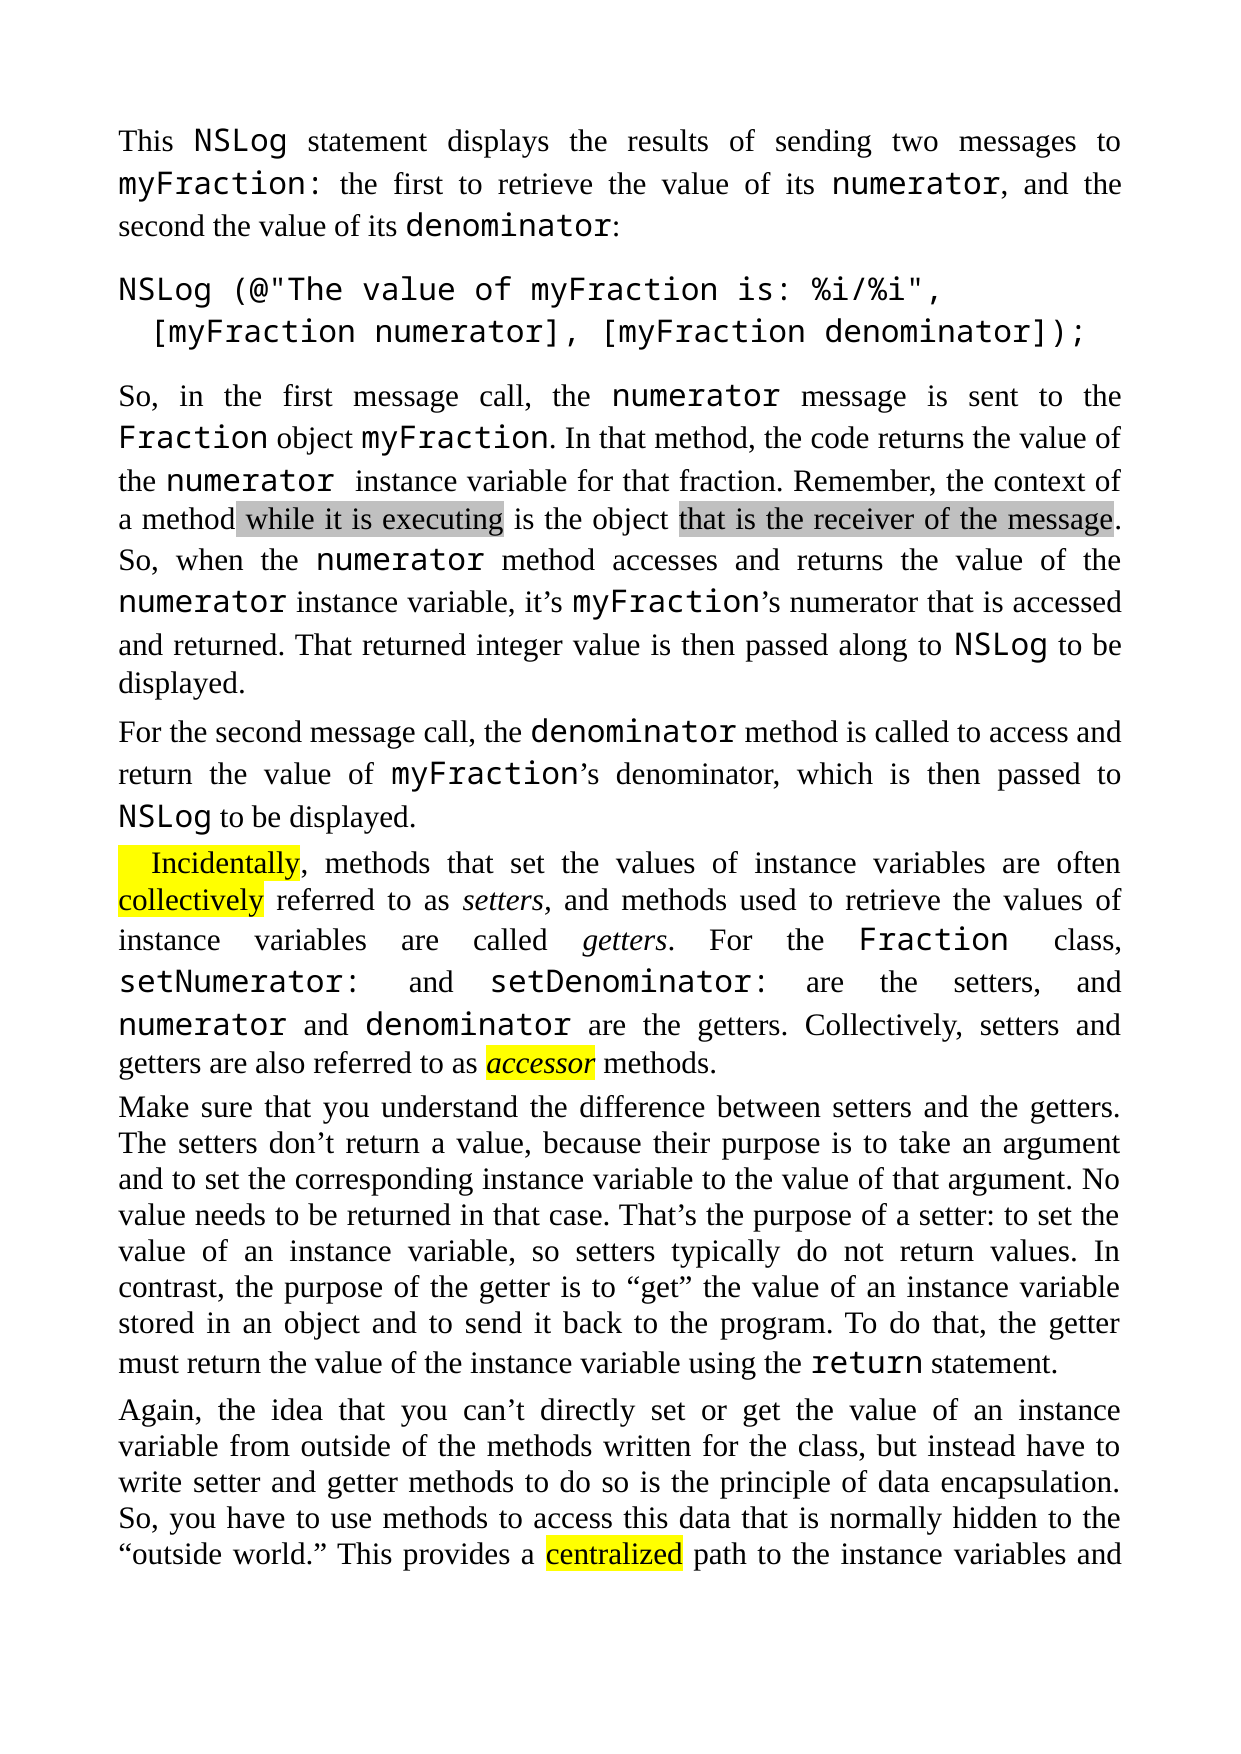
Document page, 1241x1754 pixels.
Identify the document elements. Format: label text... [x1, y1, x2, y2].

text Again, the idea that you can’t directly set or get the value of an instance variable from outside of the methods written for the class, but instead have to write setter and getter methods to do so is the principle of data encapsulation. So, you have to use methods to access this data that is normally hidden to the “outside world.” This provides a centralized path to the instance variables and [118, 1391, 1122, 1571]
text So, in the first message call, the numerator message is sent to the Fraction object myFraction. In that method, the code returns the value of the numerator instance variable for that fraction. Remember, the context of a method while it is executing is the object that is the receiver of the message. So, when the numerator method accesses and returns the value of the numerator instance variable, it’s myFraction’s numerator that is accessed and returned. That returned integer value is then passed along to NSLog to be displayed. [118, 373, 1122, 700]
text For the second message call, the denominator method is called to access and return the value of myFraction’s denominator, which is then passed to NSLog to be displayed. [118, 709, 1122, 836]
text Make sure that you understand the difference between setters and the getters. The setters don’t return a value, because their purpose is to take an argument and to set the corresponding instance variable to the value of that argument. No value needs to be returned in that case. That’s the purpose of a setter: to set the value of an instance variable, so setters typically do not return values. In contrast, the purpose of the getter is to “get” the value of an instance variable stored in an object and to send it back to the program. To do that, the getter must return the value of the instance variable using the return statement. [118, 1089, 1122, 1383]
text NSLog (@"The value of myFraction is: %i/%i", [myFraction numerator], [myFraction denominator]); [118, 267, 1122, 352]
text Incidentally, methods that set the values of instance variables are often collectively referred to as setters, and methods used to retrieve the values of instance variables are called getters. For the Fraction class, setNumerator: and setDenominator: are the setters, and numerator and denominator are the getters. Collectively, setters and getters are also referred to as accessor methods. [118, 845, 1122, 1080]
text This NSLog statement displays the results of sending two messages to myFraction: the first to retrieve the value of its numerator, and the second the value of its denominator: [118, 118, 1122, 246]
